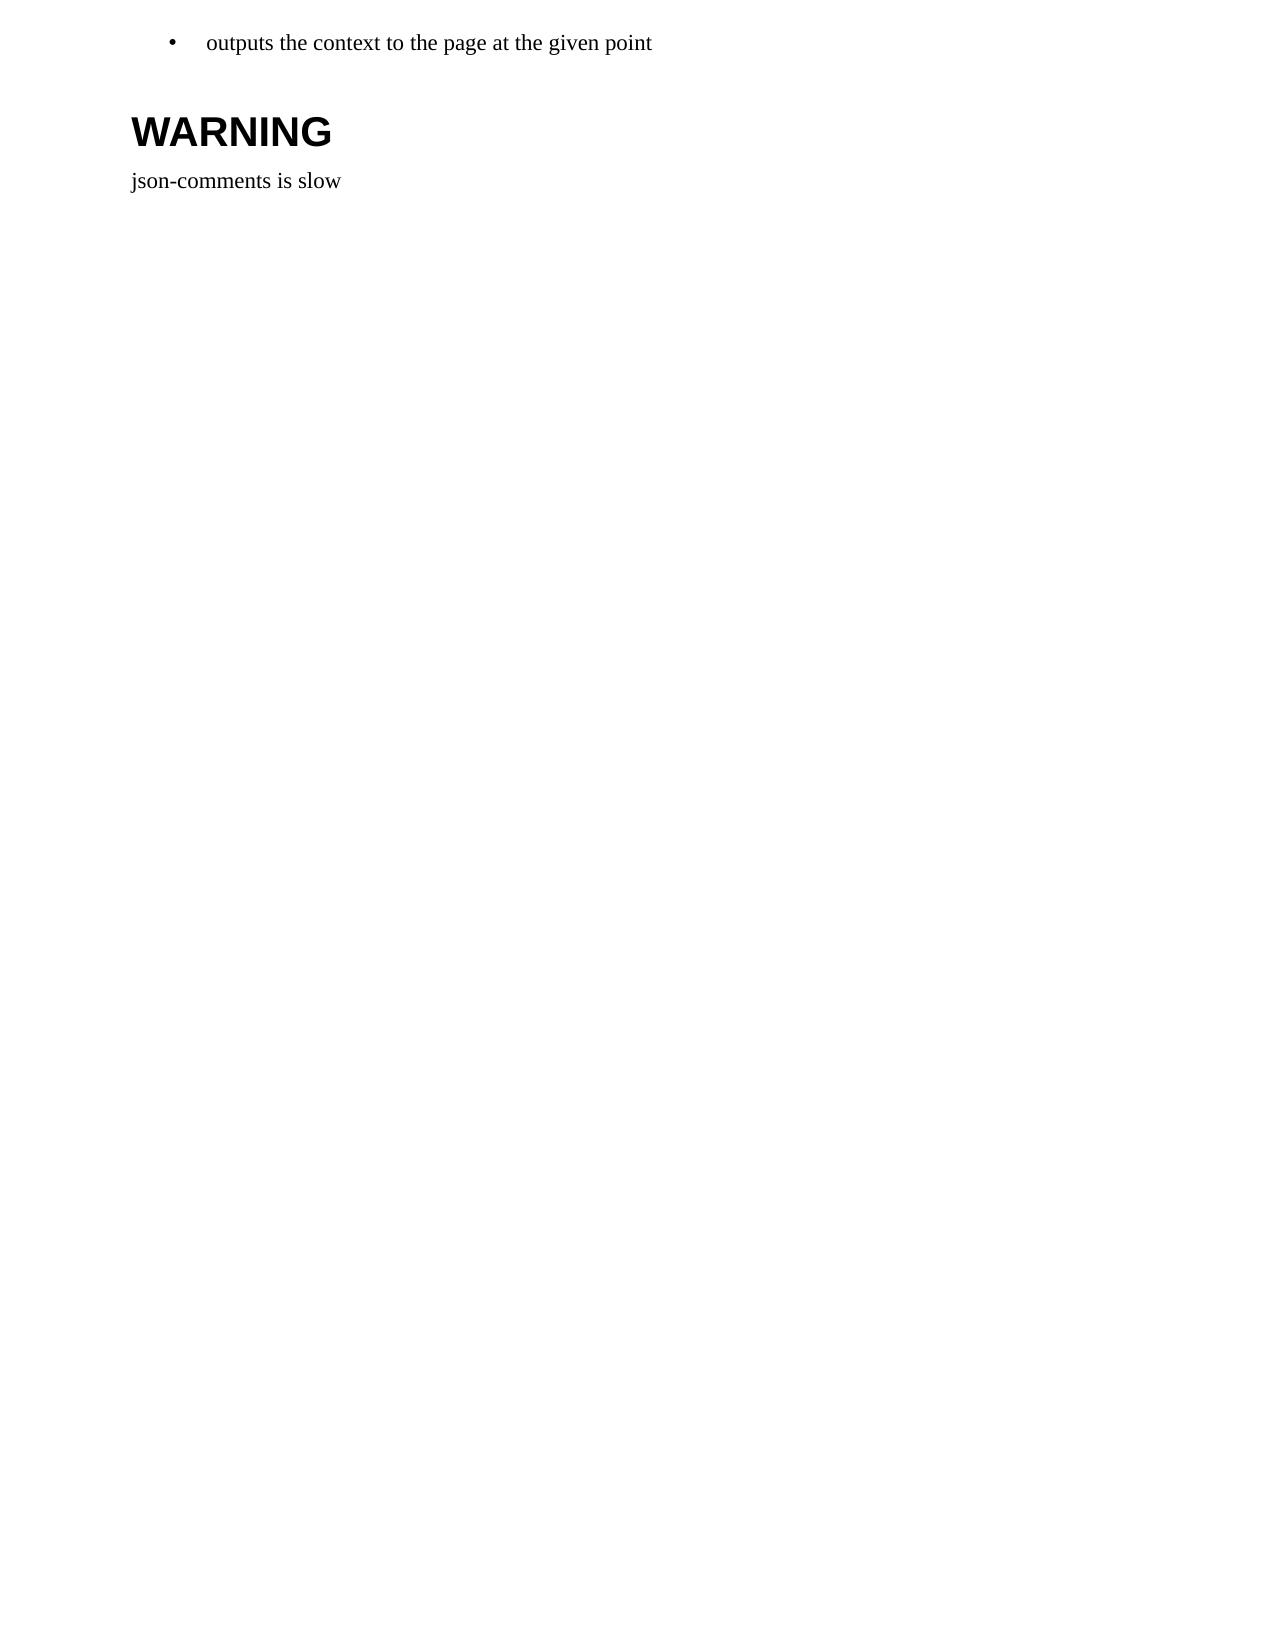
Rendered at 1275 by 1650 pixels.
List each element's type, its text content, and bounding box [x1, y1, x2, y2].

subtitle WARNING [131, 107, 1142, 155]
list outputs the context to the page at the given point [169, 29, 1142, 56]
text json-comments is slow [131, 168, 1142, 194]
